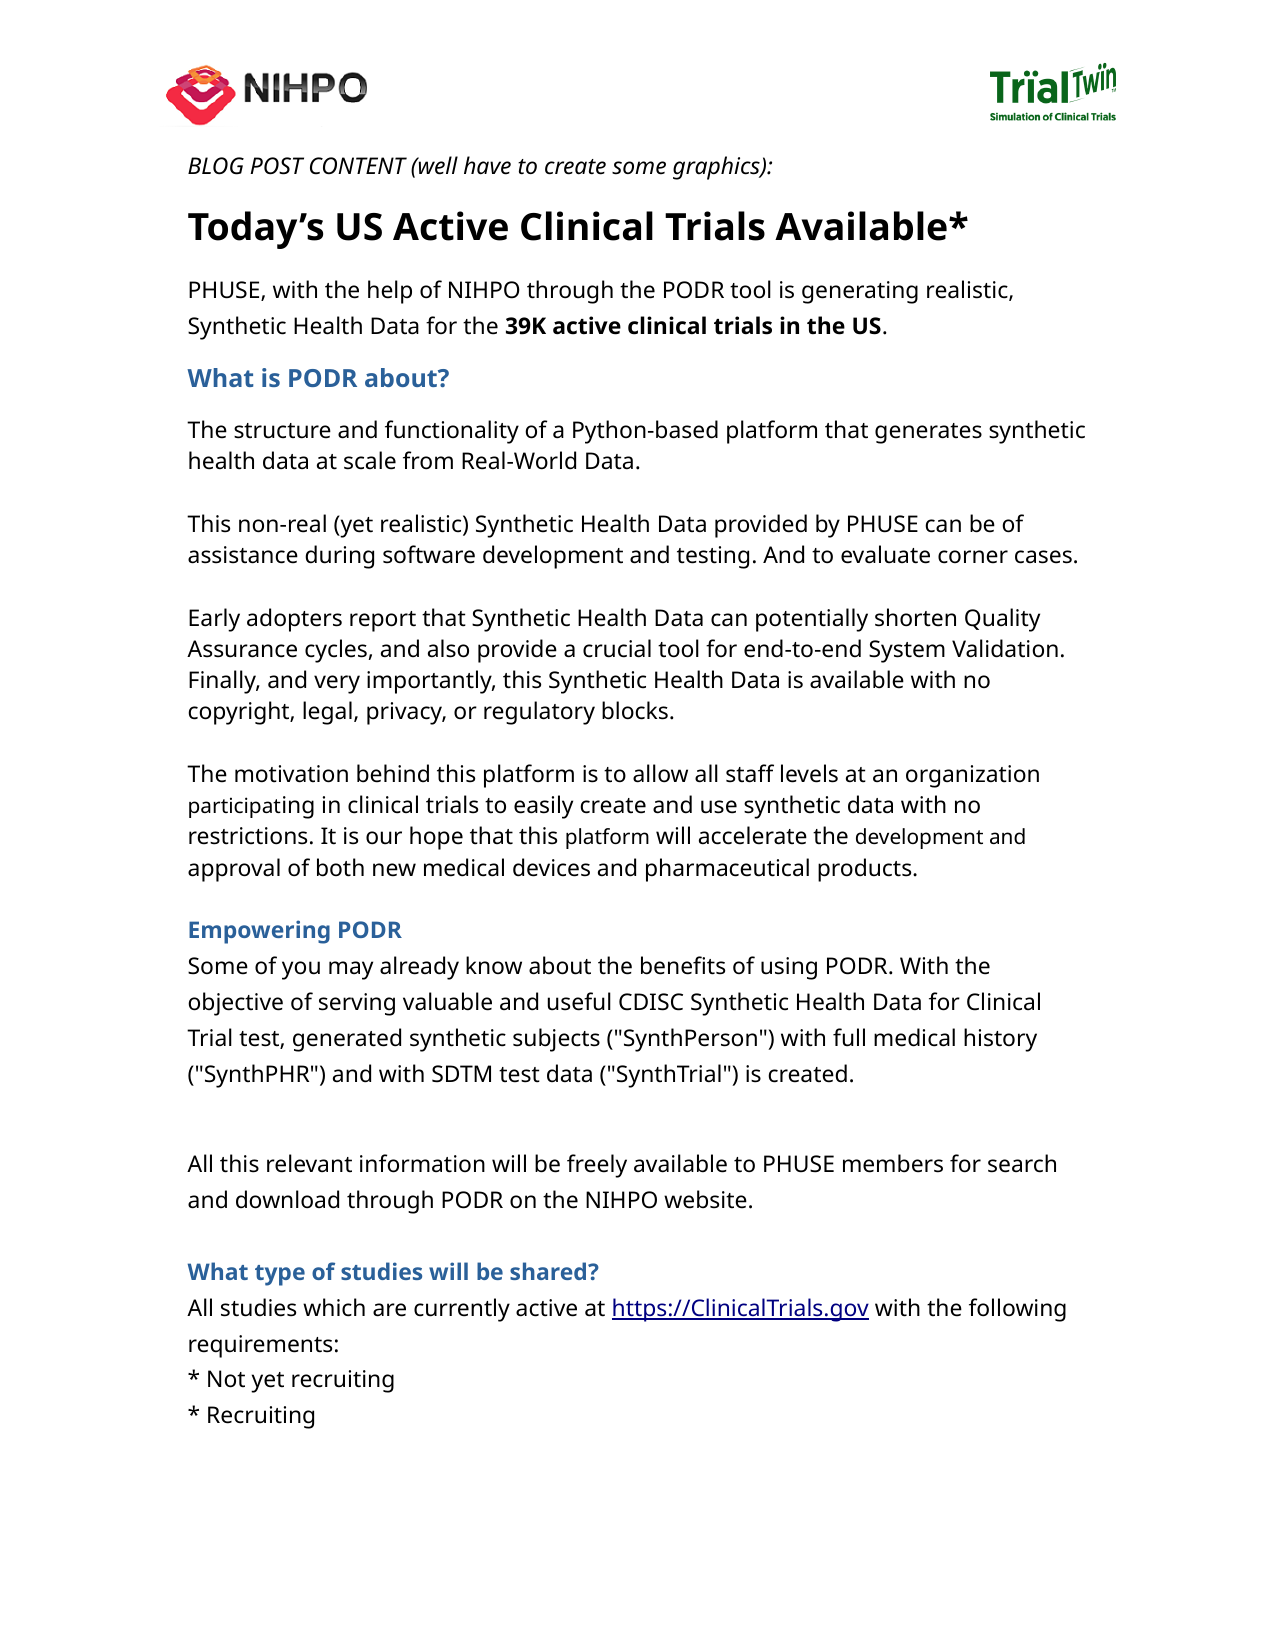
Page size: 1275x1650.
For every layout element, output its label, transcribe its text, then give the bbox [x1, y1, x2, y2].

text All this relevant information will be freely available to PHUSE members for search and download through PODR on the NIHPO website. What type of studies will be shared? All studies which are currently active at https://ClinicalTrials.gov with the following requirements: * Not yet recruiting * Recruiting [187, 1148, 1087, 1431]
picture [159, 62, 368, 127]
text The motivation behind this platform is to allow all staff levels at an organization participating in clinical trials to easily create and use synthetic data with no restrictions. It is our hope that this platform will accelerate the development and approval of both new medical devices and pharmaceutical products. [187, 758, 1087, 883]
text Empowering PODR Some of you may already know about the benefits of using PODR. With the objective of serving valuable and useful CDISC Synthetic Health Data for Clinical Trial test, generated synthetic subjects ("SynthPerson") with full medical history ("SynthPHR") and with SDTM test data ("SynthTrial") is created. [187, 914, 1087, 1128]
text What is PODR about? [187, 360, 1087, 394]
text The structure and functionality of a Python-based platform that generates synthetic health data at scale from Real-World Data. [187, 414, 1087, 476]
text This non-real (yet realistic) Synthetic Health Data provided by PHUSE can be of assistance during software development and testing. And to evaluate corner cases. [187, 508, 1087, 570]
picture [978, 55, 1126, 128]
text Today’s US Active Clinical Trials Available* [187, 201, 1087, 252]
text BLOG POST CONTENT (well have to create some graphics): [187, 150, 1087, 181]
text Early adopters report that Synthetic Health Data can potentially shorten Quality Assurance cycles, and also provide a crucial tool for end-to-end System Validation. Finally, and very importantly, this Synthetic Health Data is available with no copyright, legal, privacy, or regulatory blocks. [187, 601, 1087, 726]
text PHUSE, with the help of NIHPO through the PODR tool is generating realistic, Synthetic Health Data for the 39K active clinical trials in the US. [187, 274, 1087, 341]
